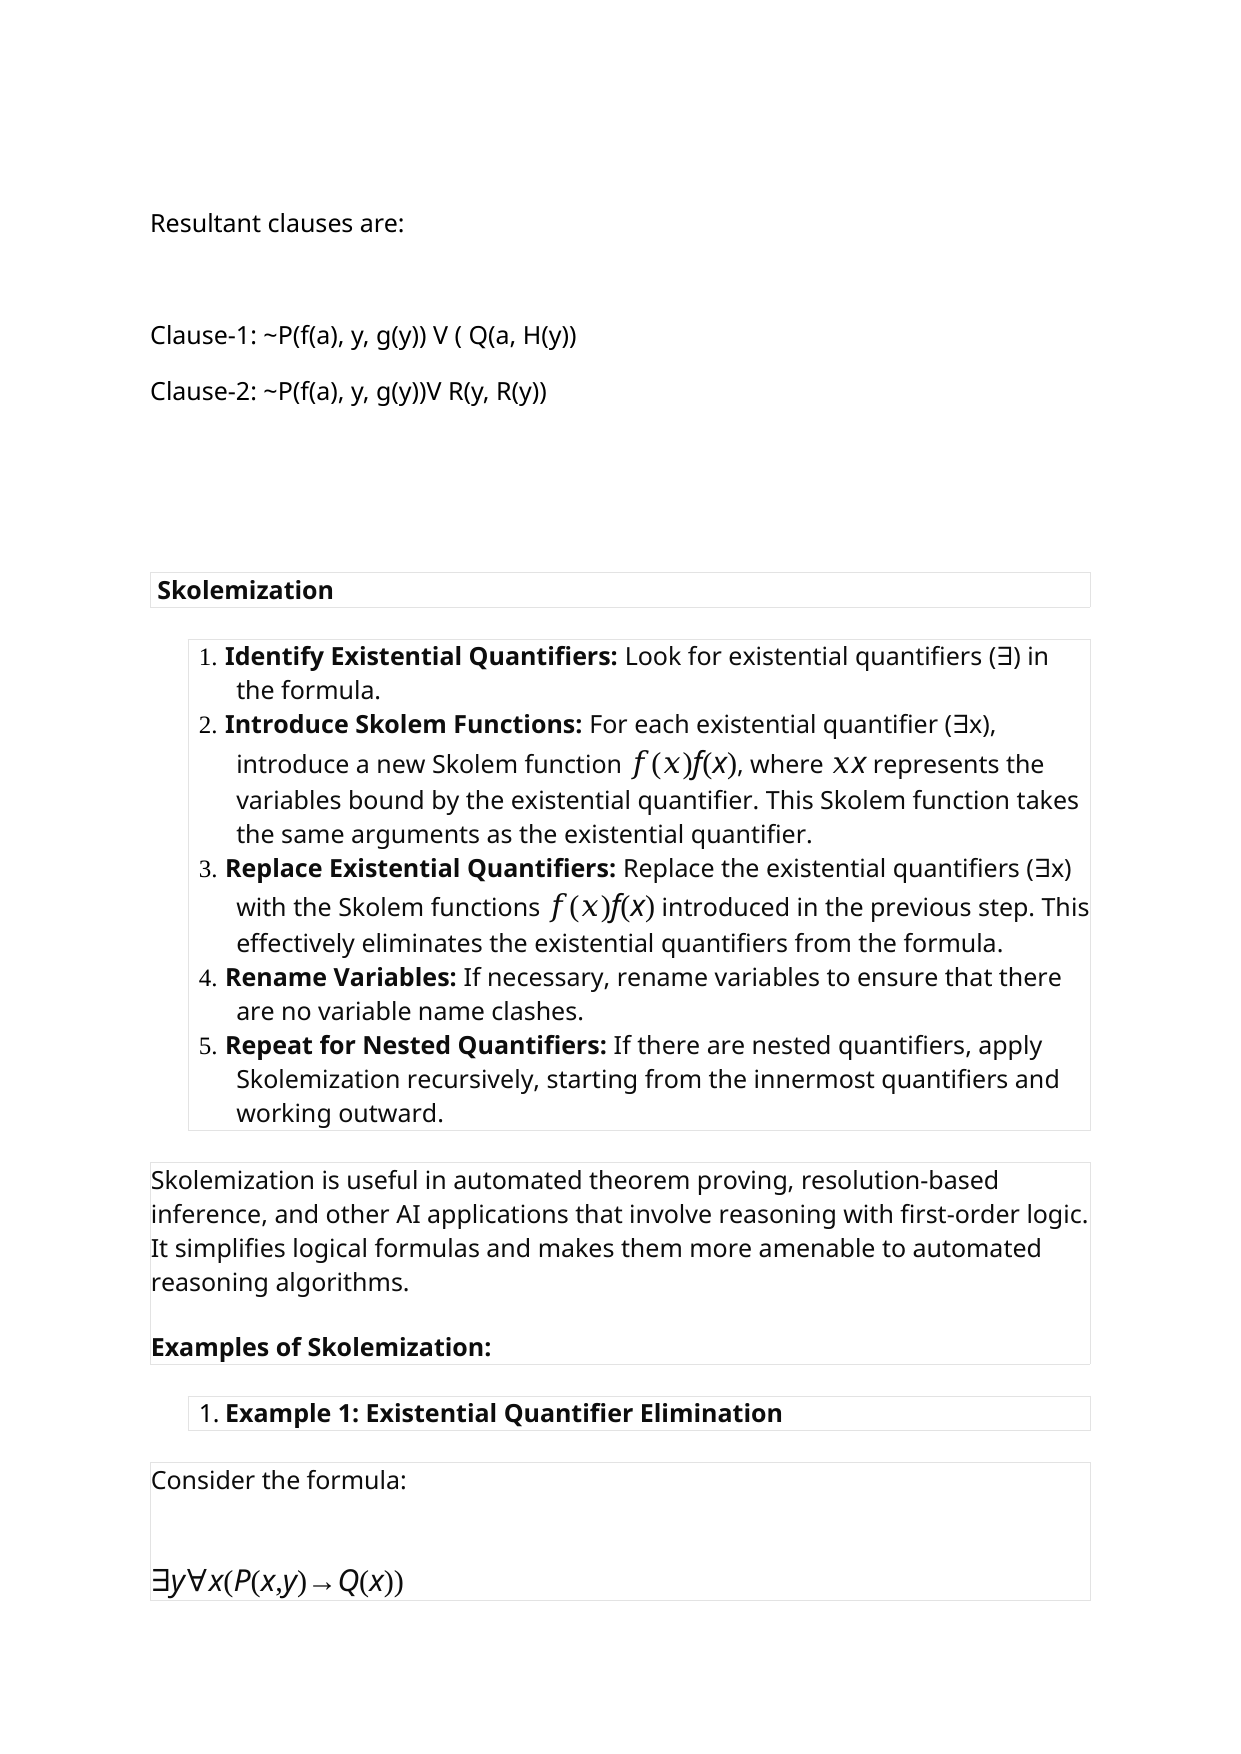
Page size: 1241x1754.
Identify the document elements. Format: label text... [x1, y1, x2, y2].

text Examples of Skolemization: [151, 1329, 1090, 1364]
text Resultant clauses are: [150, 206, 1090, 240]
list Example 1: Existential Quantifier Elimination [189, 1397, 1090, 1430]
text Consider the formula: [151, 1463, 1090, 1497]
list Introduce Skolem Functions: For each existential quantifier (∃x), introduce a new Skolem function 𝑓(𝑥)f(x), where 𝑥x represents the variables bound by the existential quantifier. This Skolem function takes the same arguments as the existential quantifier. [189, 707, 1090, 850]
text Skolemization is useful in automated theorem proving, resolution-based inference, and other AI applications that involve reasoning with first-order logic. It simplifies logical formulas and makes them more amenable to automated reasoning algorithms. [151, 1163, 1090, 1298]
list Repeat for Nested Quantifiers: If there are nested quantifiers, apply Skolemization recursively, starting from the innermost quantifiers and working outward. [189, 1027, 1090, 1130]
text Clause-2: ~P(f(a), y, g(y))V R(y, R(y)) [150, 373, 1090, 407]
list Rename Variables: If necessary, rename variables to ensure that there are no variable name clashes. [189, 959, 1090, 1027]
list Identify Existential Quantifiers: Look for existential quantifiers (∃) in the formula. [189, 640, 1090, 707]
list Replace Existential Quantifiers: Replace the existential quantifiers (∃x) with the Skolem functions 𝑓(𝑥)f(x) introduced in the previous step. This effectively eliminates the existential quantifiers from the formula. [189, 850, 1090, 959]
text Clause-1: ~P(f(a), y, g(y)) V ( Q(a, H(y)) [150, 317, 1090, 352]
text ∃y∀x(P(x,y)→Q(x)) [151, 1558, 1090, 1600]
text Skolemization [151, 573, 1090, 607]
